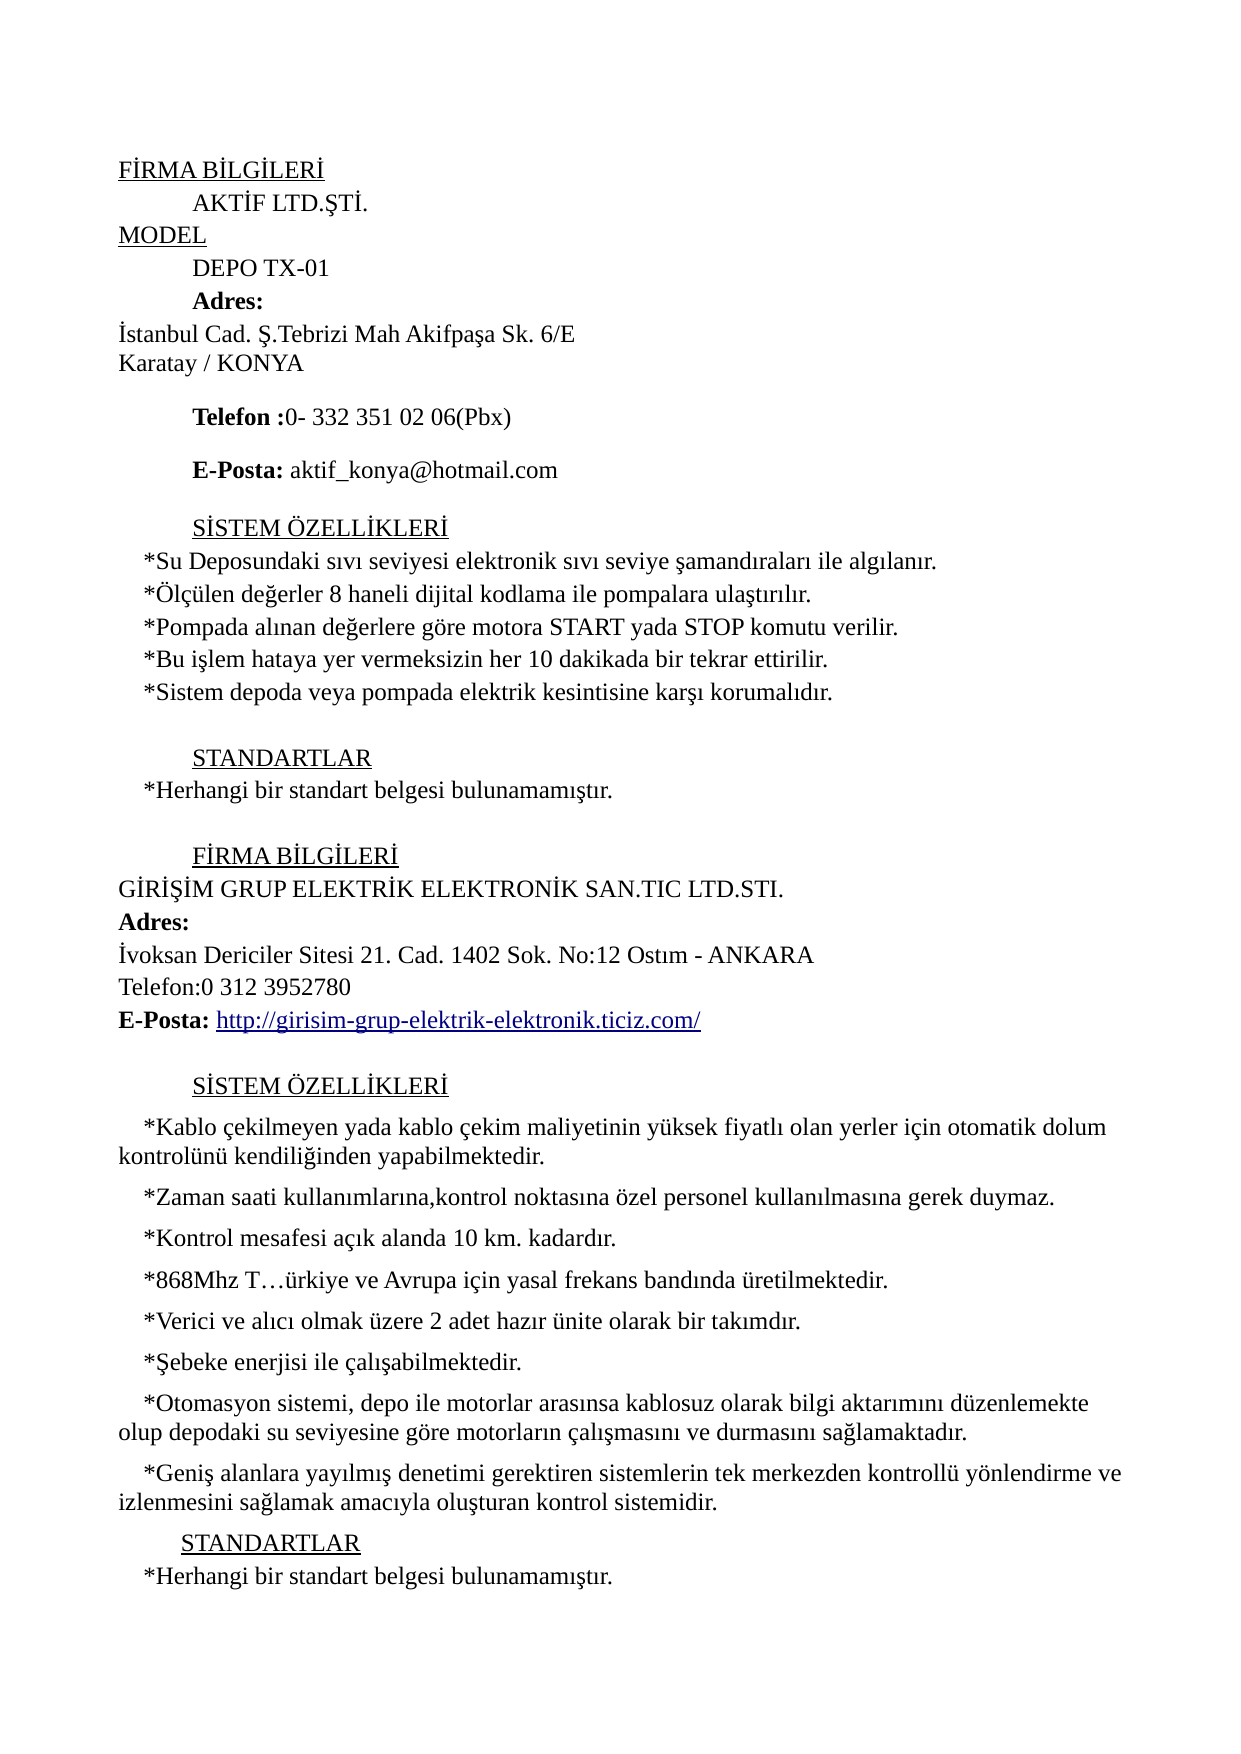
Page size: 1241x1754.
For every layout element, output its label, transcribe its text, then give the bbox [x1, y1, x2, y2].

text *Pompada alınan değerlere göre motora START yada STOP komutu verilir. [118, 607, 1122, 640]
text Adres: [118, 903, 1122, 936]
text Karatay / KONYA [118, 348, 1122, 377]
text İvoksan Dericiler Sitesi 21. Cad. 1402 Sok. No:12 Ostım - ANKARA Telefon:0 312 3952780 [118, 936, 1122, 1001]
text AKTİF LTD.ŞTİ. [118, 184, 1122, 217]
text *Kontrol mesafesi açık alanda 10 km. kadardır. [118, 1223, 1122, 1252]
text *Bu işlem hataya yer vermeksizin her 10 dakikada bir tekrar ettirilir. [118, 640, 1122, 673]
text *Geniş alanlara yayılmış denetimi gerektiren sistemlerin tek merkezden kontrollü yönlendirme ve izlenmesini sağlamak amacıyla oluşturan kontrol sistemidir. [118, 1458, 1122, 1516]
text *Otomasyon sistemi, depo ile motorlar arasınsa kablosuz olarak bilgi aktarımını düzenlemekte olup depodaki su seviyesine göre motorların çalışmasını ve durmasını sağlamaktadır. [118, 1388, 1122, 1446]
text *Ölçülen değerler 8 haneli dijital kodlama ile pompalara ulaştırılır. [118, 575, 1122, 607]
text STANDARTLAR [118, 1528, 1122, 1557]
text *Verici ve alıcı olmak üzere 2 adet hazır ünite olarak bir takımdır. [118, 1306, 1122, 1335]
text İstanbul Cad. Ş.Tebrizi Mah Akifpaşa Sk. 6/E [118, 315, 1122, 348]
text *Şebeke enerjisi ile çalışabilmektedir. [118, 1347, 1122, 1376]
text DEPO TX-01 [118, 249, 1122, 282]
text STANDARTLAR [118, 739, 1122, 772]
text *Sistem depoda veya pompada elektrik kesintisine karşı korumalıdır. [118, 673, 1122, 706]
text *Su Deposundaki sıvı seviyesi elektronik sıvı seviye şamandıraları ile algılanır. [118, 542, 1122, 575]
text *Kablo çekilmeyen yada kablo çekim maliyetinin yüksek fiyatlı olan yerler için otomatik dolum kontrolünü kendiliğinden yapabilmektedir. [118, 1112, 1122, 1170]
text *Herhangi bir standart belgesi bulunamamıştır. [118, 1557, 1122, 1590]
text *Herhangi bir standart belgesi bulunamamıştır. [118, 772, 1122, 804]
text GİRİŞİM GRUP ELEKTRİK ELEKTRONİK SAN.TIC LTD.STI. [118, 870, 1122, 903]
text FİRMA BİLGİLERİ [118, 837, 1122, 870]
text SİSTEM ÖZELLİKLERİ [118, 1067, 1122, 1100]
text E-Posta: http://girisim-grup-elektrik-elektronik.ticiz.com/ [118, 1001, 1122, 1034]
text FİRMA BİLGİLERİ [118, 151, 1122, 184]
text E-Posta: aktif_konya@hotmail.com [118, 455, 1122, 484]
text Adres: [118, 282, 1122, 315]
text SİSTEM ÖZELLİKLERİ [118, 509, 1122, 542]
text *868Mhz T…ürkiye ve Avrupa için yasal frekans bandında üretilmektedir. [118, 1265, 1122, 1293]
text *Zaman saati kullanımlarına,kontrol noktasına özel personel kullanılmasına gerek duymaz. [118, 1182, 1122, 1211]
text Telefon :0- 332 351 02 06(Pbx) [118, 402, 1122, 430]
text MODEL [118, 217, 1122, 249]
